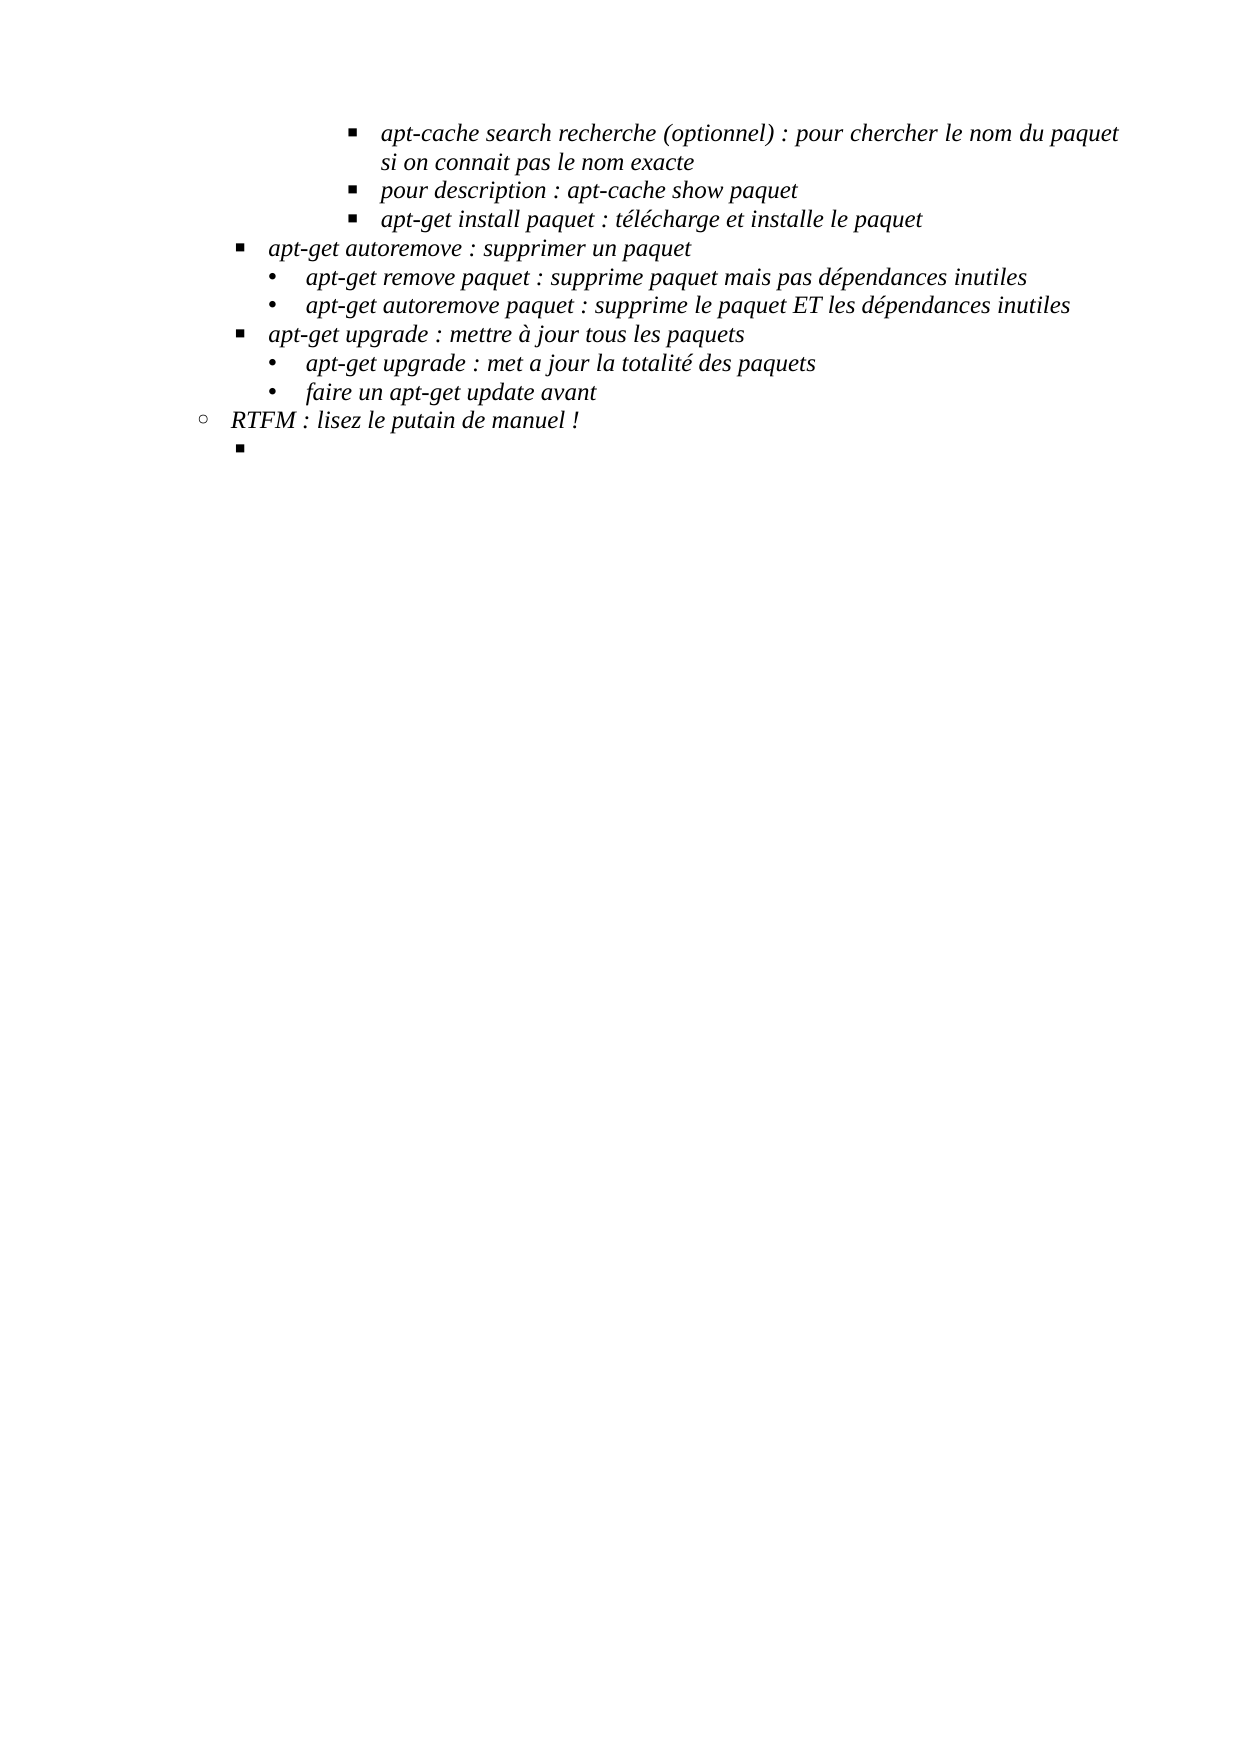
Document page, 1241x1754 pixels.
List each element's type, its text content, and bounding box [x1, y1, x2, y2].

list apt-cache search recherche (optionnel) : pour chercher le nom du paquet si on connait pas le nom exacte [343, 118, 1122, 176]
list apt-get remove paquet : supprime paquet mais pas dépendances inutiles [268, 262, 1122, 291]
list pour description : apt-cache show paquet [343, 176, 1122, 204]
list RTFM : lisez le putain de manuel ! [193, 406, 1122, 434]
list apt-get upgrade : mettre à jour tous les paquets [231, 319, 1122, 348]
list apt-get autoremove : supprimer un paquet [231, 233, 1122, 262]
list apt-get autoremove paquet : supprime le paquet ET les dépendances inutiles [268, 291, 1122, 319]
list apt-get install paquet : télécharge et installe le paquet [343, 204, 1122, 233]
list faire un apt-get update avant [268, 377, 1122, 406]
list apt-get upgrade : met a jour la totalité des paquets [268, 348, 1122, 377]
